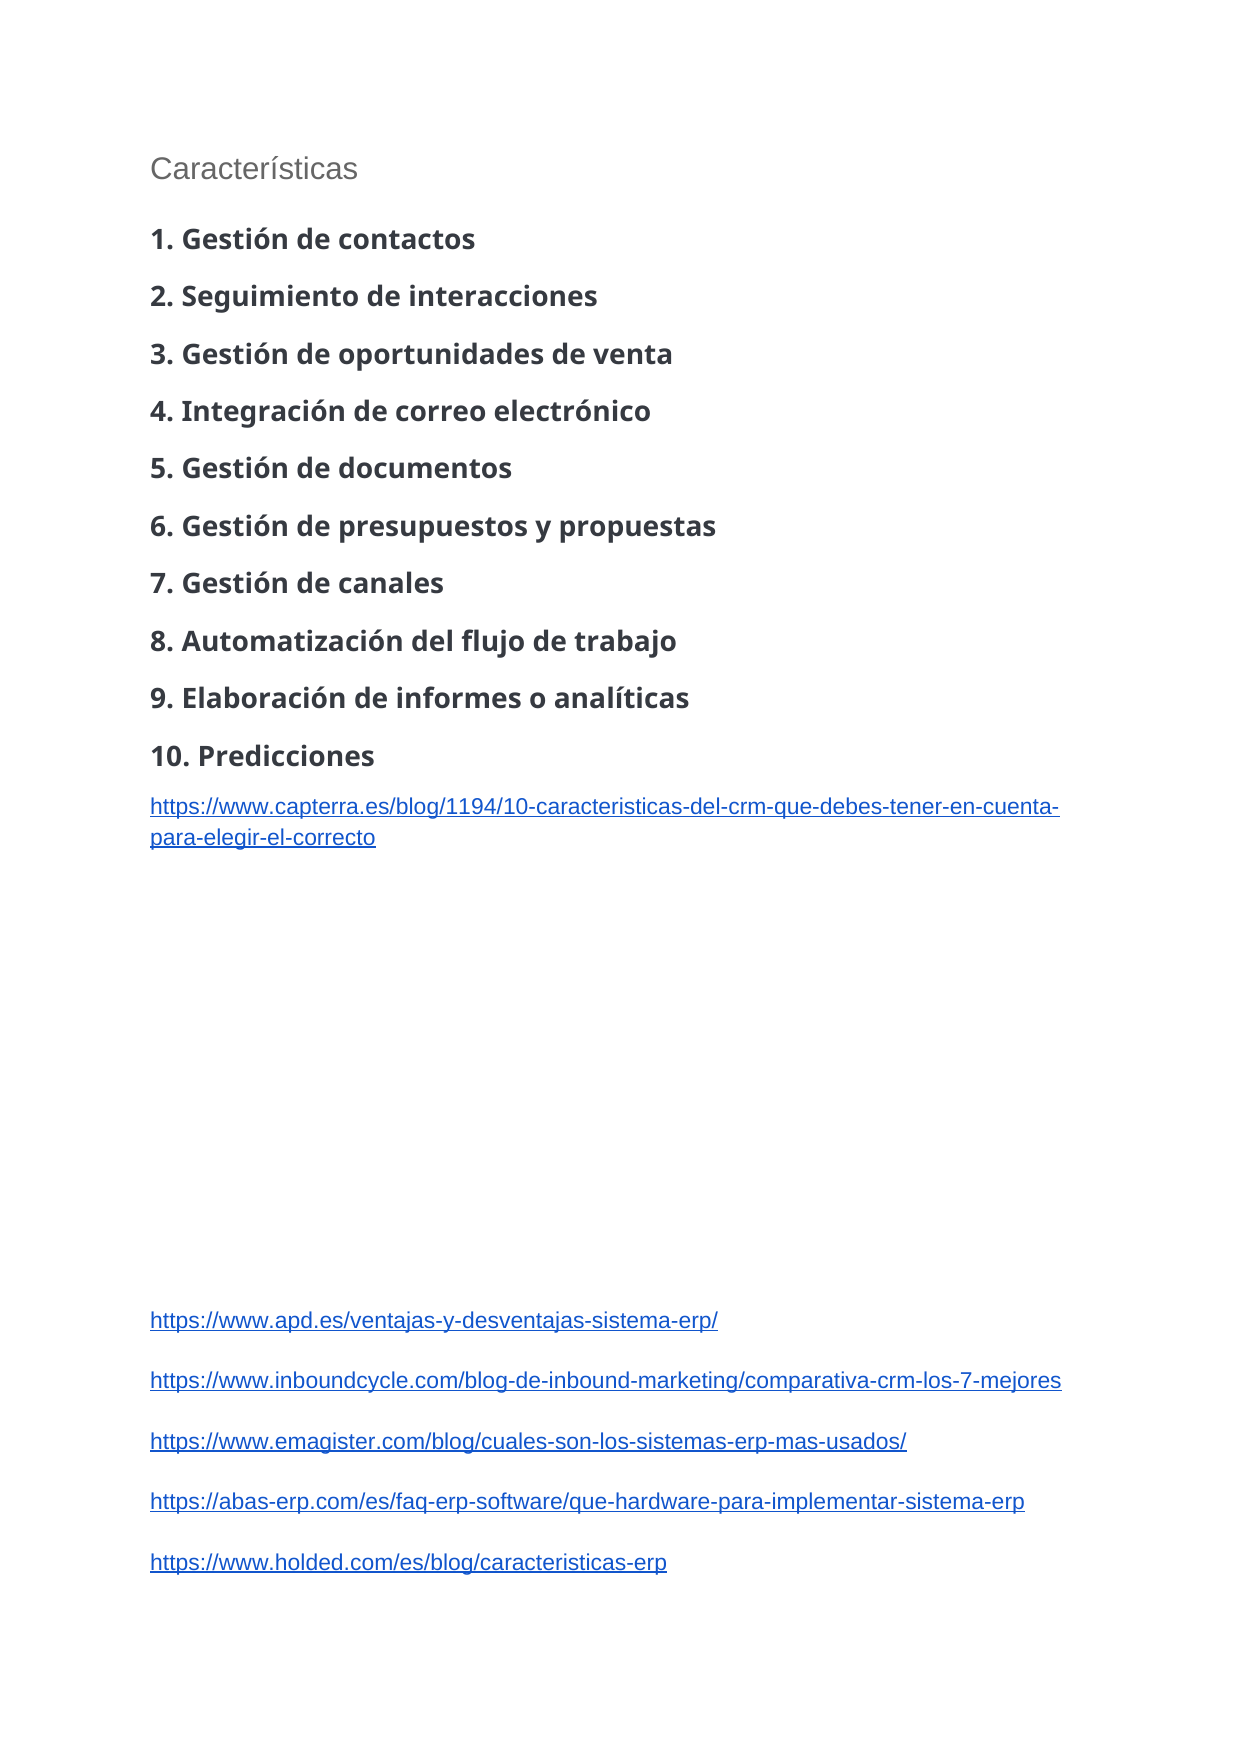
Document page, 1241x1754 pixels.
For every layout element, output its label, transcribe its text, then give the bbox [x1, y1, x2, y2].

subtitle 2. Seguimiento de interacciones [150, 277, 1090, 315]
subtitle 6. Gestión de presupuestos y propuestas [150, 506, 1090, 544]
subtitle Características [150, 150, 1090, 186]
subtitle 9. Elaboración de informes o analíticas [150, 678, 1090, 717]
subtitle 8. Automatización del flujo de trabajo [150, 621, 1090, 659]
subtitle 1. Gestión de contactos [150, 219, 1090, 258]
subtitle 10. Predicciones [150, 736, 1090, 774]
text https://abas-erp.com/es/faq-erp-software/que-hardware-para-implementar-sistema-erp [150, 1488, 1090, 1514]
text https://www.capterra.es/blog/1194/10-caracteristicas-del-crm-que-debes-tener-en-cuenta-para-elegir-el-correcto [150, 793, 1090, 850]
subtitle 3. Gestión de oportunidades de venta [150, 334, 1090, 372]
text https://www.apd.es/ventajas-y-desventajas-sistema-erp/ [150, 1307, 1090, 1333]
text https://www.inboundcycle.com/blog-de-inbound-marketing/comparativa-crm-los-7-mejores [150, 1367, 1090, 1393]
text https://www.emagister.com/blog/cuales-son-los-sistemas-erp-mas-usados/ [150, 1428, 1090, 1454]
subtitle 5. Gestión de documentos [150, 449, 1090, 487]
subtitle 4. Integración de correo electrónico [150, 391, 1090, 430]
subtitle 7. Gestión de canales [150, 564, 1090, 602]
text https://www.holded.com/es/blog/caracteristicas-erp [150, 1548, 1090, 1575]
